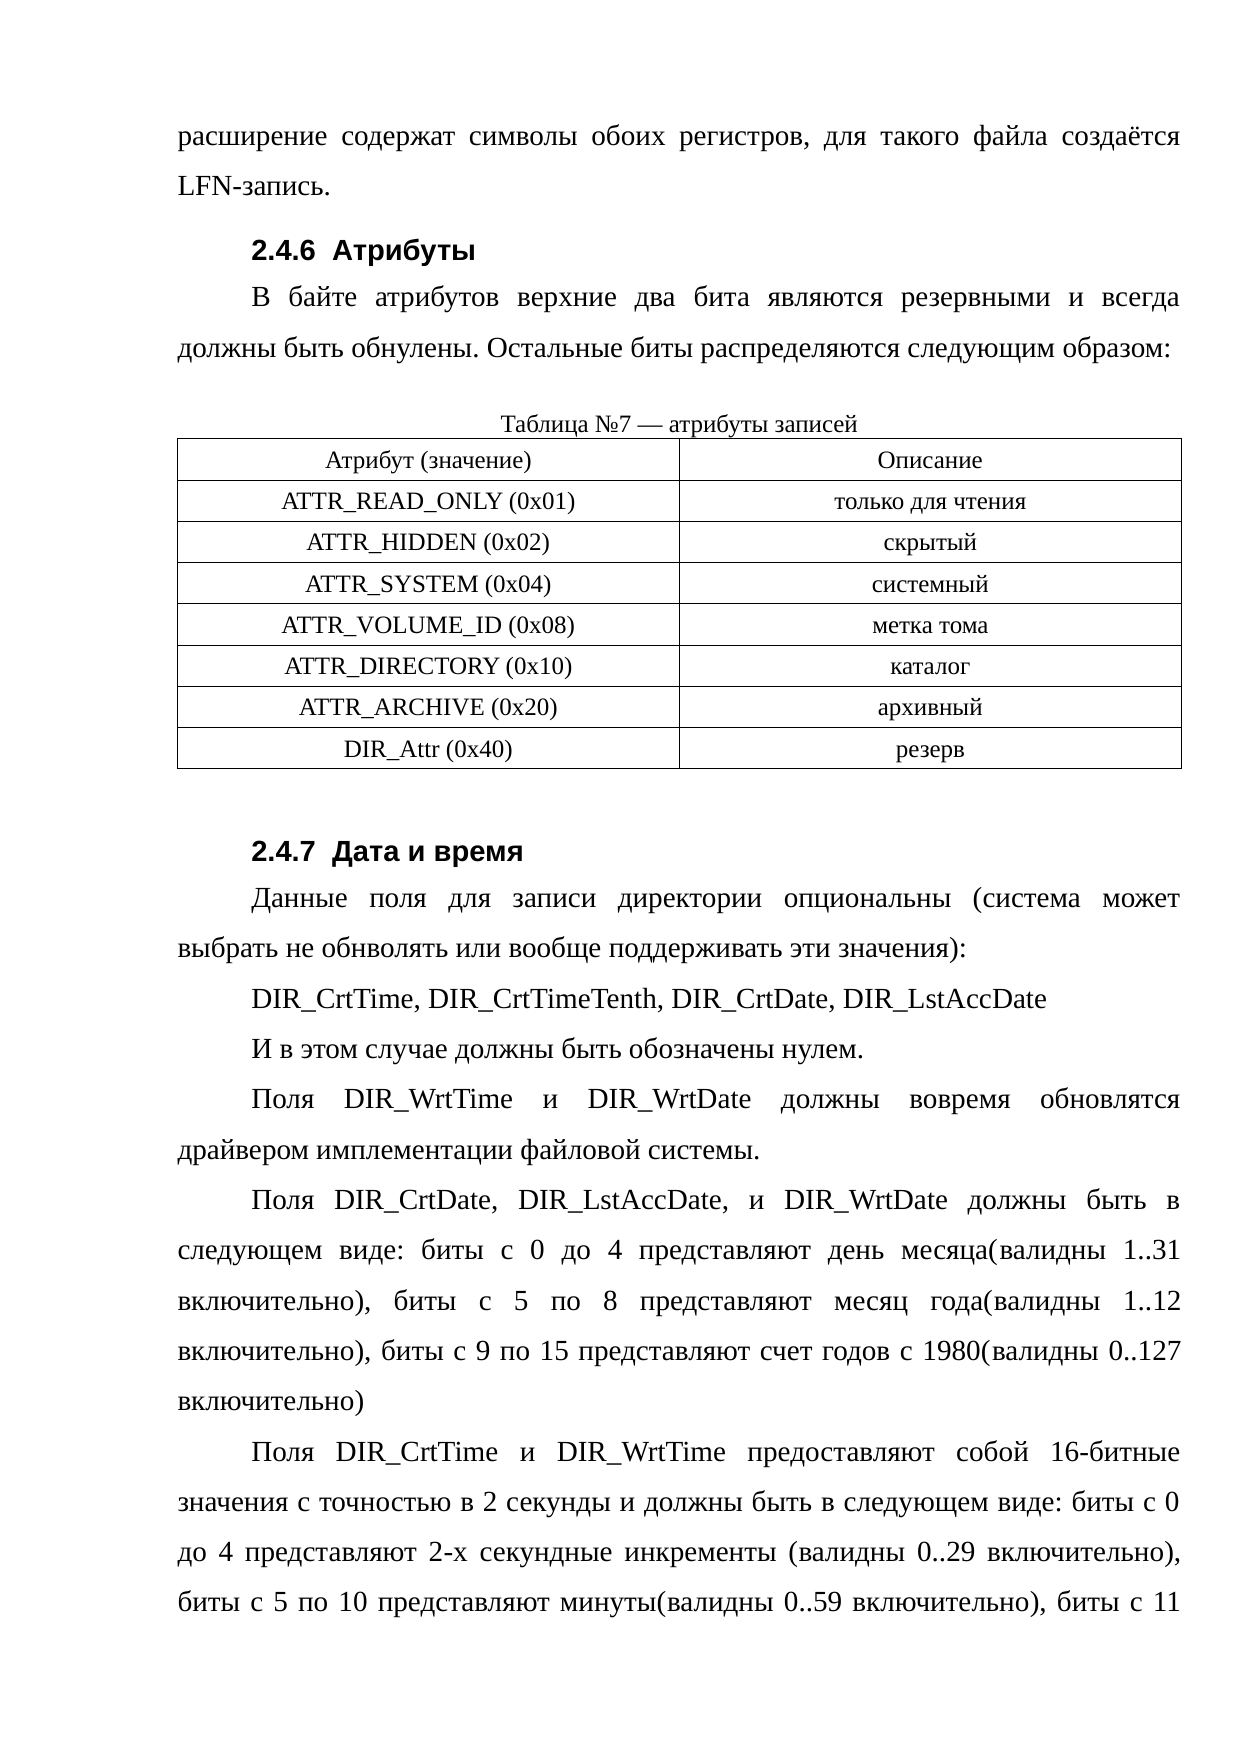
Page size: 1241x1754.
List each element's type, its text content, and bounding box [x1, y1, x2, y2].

table_header Описание [680, 439, 1181, 479]
text Таблица №7 — атрибуты записей [177, 409, 1181, 438]
table_cell ATTR_SYSTEM (0x04) [178, 563, 679, 603]
text Поля DIR_WrtTime и DIR_WrtDate должны вовремя обновлятся драйвером имплементации файловой системы. [177, 1081, 1181, 1165]
table_cell метка тома [680, 604, 1181, 644]
text расширение содержат символы обоих регистров, для такого файла создаётся LFN-запись. [177, 118, 1181, 202]
subtitle 2.4.6 Атрибуты [177, 233, 1181, 267]
table_cell скрытый [680, 522, 1181, 562]
table_cell ATTR_VOLUME_ID (0x08) [178, 604, 679, 644]
table_header Атрибут (значение) [178, 439, 679, 479]
text Поля DIR_CrtTime и DIR_WrtTime предоставляют собой 16-битные значения с точностью в 2 секунды и должны быть в следующем виде: биты с 0 до 4 представляют 2-х секундные инкременты (валидны 0..29 включительно), биты с 5 по 10 представляют минуты(валидны 0..59 включительно), биты с 11 [177, 1434, 1181, 1618]
table_cell резерв [680, 728, 1181, 768]
table_cell системный [680, 563, 1181, 603]
table_cell ATTR_ARCHIVE (0x20) [178, 687, 679, 727]
table_cell ATTR_DIRECTORY (0x10) [178, 646, 679, 686]
table_cell DIR_Attr (0x40) [178, 728, 679, 768]
text DIR_CrtTime, DIR_CrtTimeTenth, DIR_CrtDate, DIR_LstAccDate [177, 981, 1181, 1014]
text Поля DIR_CrtDate, DIR_LstAccDate, и DIR_WrtDate должны быть в следующем виде: биты с 0 до 4 представляют день месяца(валидны 1..31 включительно), биты с 5 по 8 представляют месяц года(валидны 1..12 включительно), биты с 9 по 15 представляют счет годов с 1980(валидны 0..127 включительно) [177, 1182, 1181, 1417]
table_cell ATTR_HIDDEN (0x02) [178, 522, 679, 562]
table_cell ATTR_READ_ONLY (0x01) [178, 481, 679, 521]
table_cell только для чтения [680, 481, 1181, 521]
text В байте атрибутов верхние два бита являются резервными и всегда должны быть обнулены. Остальные биты распределяются следующим образом: [177, 279, 1181, 363]
table_cell архивный [680, 687, 1181, 727]
text Данные поля для записи директории опциональны (система может выбрать не обнволять или вообще поддерживать эти значения): [177, 880, 1181, 964]
subtitle 2.4.7 Дата и время [177, 834, 1181, 868]
text И в этом случае должны быть обозначены нулем. [177, 1031, 1181, 1065]
table_cell каталог [680, 646, 1181, 686]
